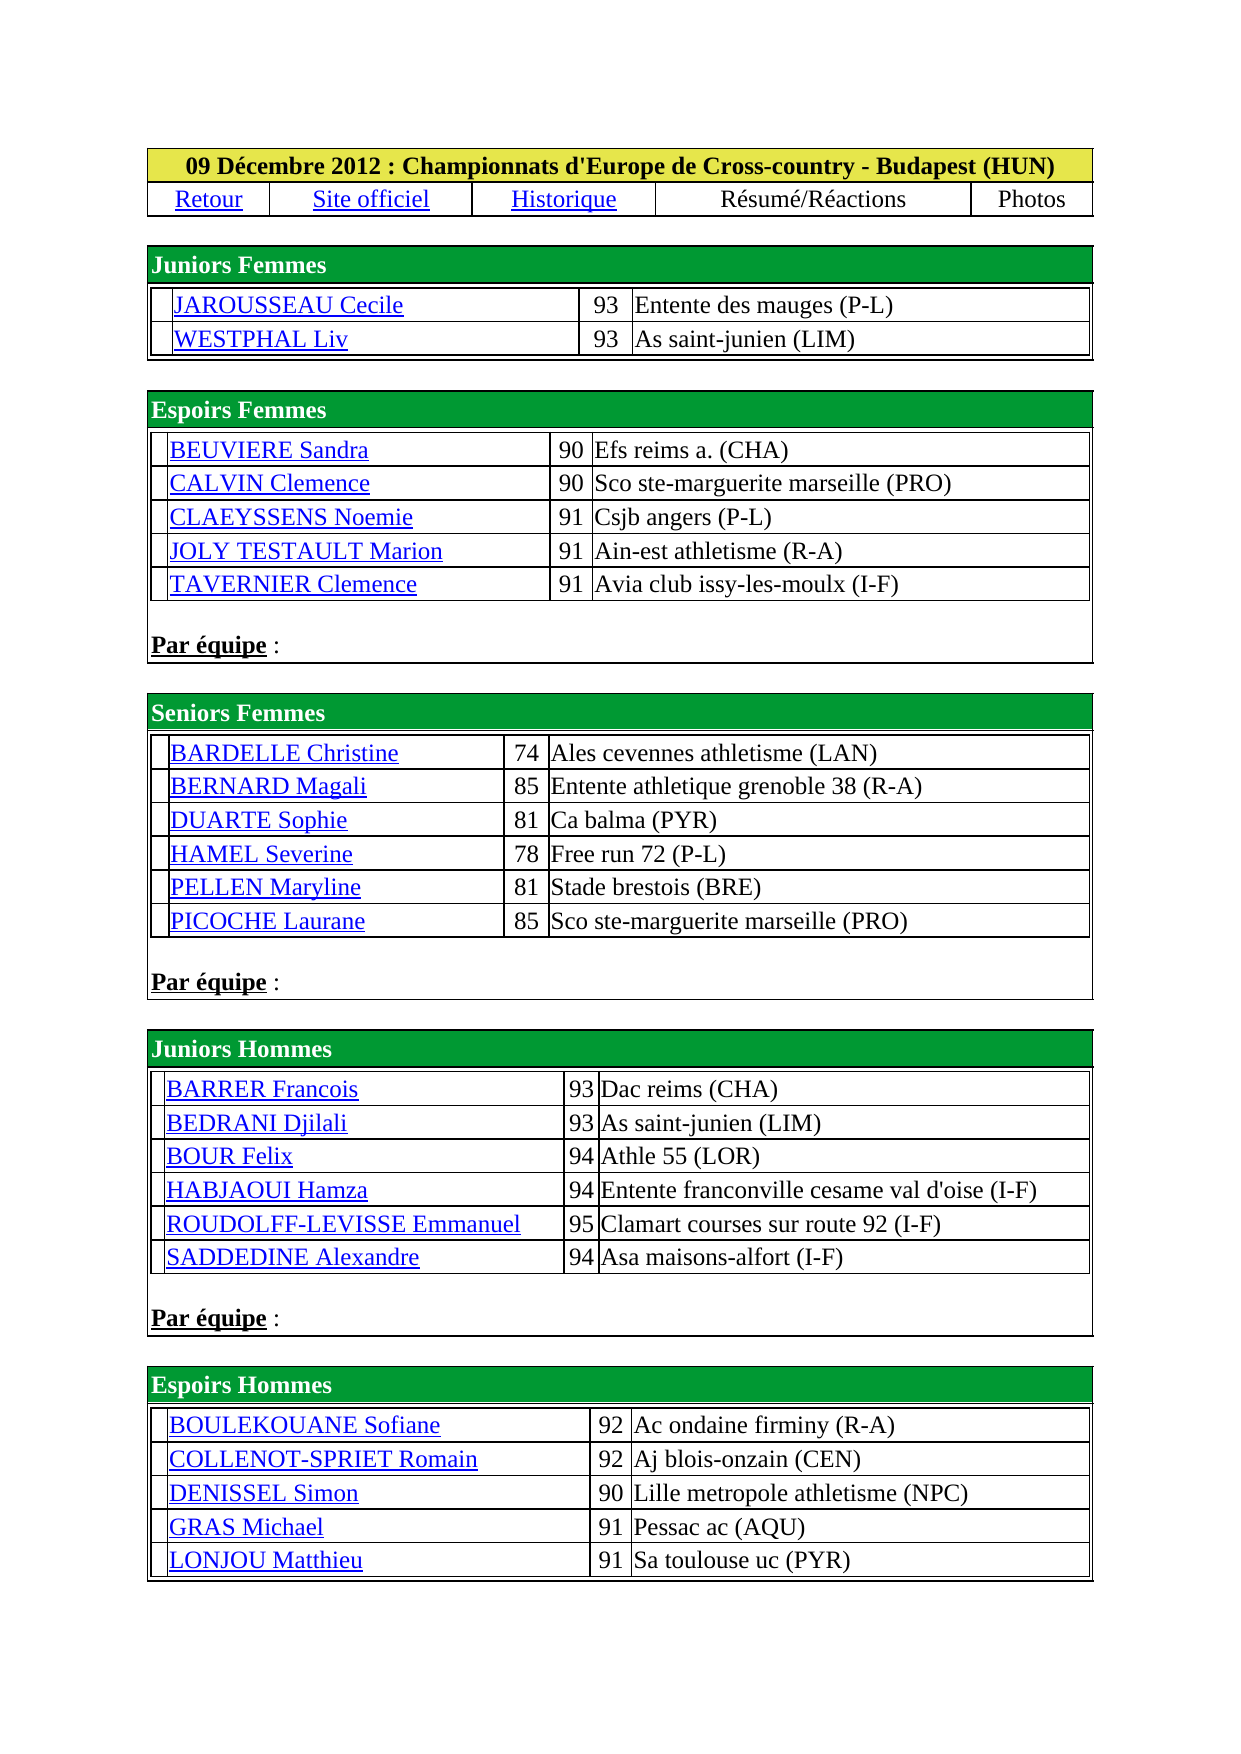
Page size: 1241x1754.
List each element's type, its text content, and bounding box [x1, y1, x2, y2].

table_cell [152, 1140, 164, 1172]
table_cell DENISSEL Simon [168, 1476, 589, 1508]
table_cell Ca balma (PYR) [550, 803, 1089, 835]
table_cell [152, 1173, 164, 1205]
table_cell JOLY TESTAULT Marion [168, 534, 549, 566]
table_cell Lille metropole athletisme (NPC) [632, 1476, 1089, 1508]
table_cell Site officiel [270, 183, 471, 215]
table_header [152, 1409, 167, 1441]
table_header Dac reims (CHA) [600, 1072, 1089, 1104]
table_cell PELLEN Maryline [170, 871, 503, 903]
table_cell 91 [551, 501, 592, 532]
table_cell 93 [580, 322, 632, 354]
table_cell [152, 837, 168, 869]
table_cell 94 [565, 1173, 598, 1205]
table_cell Pessac ac (AQU) [632, 1510, 1089, 1542]
table_header Efs reims a. (CHA) [593, 433, 1089, 465]
table_cell 90 [551, 467, 592, 499]
table_cell 92 [591, 1443, 631, 1474]
table_cell 85 [505, 904, 548, 936]
table_cell Sco ste-marguerite marseille (PRO) [593, 467, 1089, 499]
table_cell Par équipe : [148, 731, 1092, 999]
table_cell Sa toulouse uc (PYR) [632, 1543, 1089, 1576]
table_cell [152, 467, 167, 499]
table_cell [152, 534, 167, 566]
table_cell WESTPHAL Liv [173, 322, 578, 354]
table_header BEUVIERE Sandra [168, 433, 549, 465]
table_cell [152, 1207, 164, 1239]
table_cell As saint-junien (LIM) [600, 1106, 1089, 1138]
table_cell [152, 871, 168, 903]
table_cell 78 [505, 837, 548, 869]
table_header Ales cevennes athletisme (LAN) [550, 736, 1089, 768]
table_cell [152, 1106, 164, 1138]
table_header BARRER Francois [165, 1072, 563, 1104]
table_cell Sco ste-marguerite marseille (PRO) [550, 904, 1089, 936]
table_header [152, 1072, 164, 1104]
table_cell HABJAOUI Hamza [165, 1173, 563, 1205]
table_cell Free run 72 (P-L) [550, 837, 1089, 869]
table_cell [152, 1443, 167, 1474]
table_cell [152, 904, 168, 936]
table_header BOULEKOUANE Sofiane [168, 1409, 589, 1441]
table_cell [152, 1476, 167, 1508]
table_header Juniors Hommes [148, 1031, 1092, 1066]
table_cell 93 [565, 1106, 598, 1138]
table_cell CALVIN Clemence [168, 467, 549, 499]
table_cell BEDRANI Djilali [165, 1106, 563, 1138]
table_cell 91 [591, 1510, 631, 1542]
table_cell 91 [551, 568, 592, 600]
table_header Entente des mauges (P-L) [633, 289, 1089, 321]
table_cell BOUR Felix [165, 1140, 563, 1172]
table_header JAROUSSEAU Cecile [173, 289, 578, 321]
table_cell CLAEYSSENS Noemie [168, 501, 549, 532]
table_cell 94 [565, 1241, 598, 1273]
table_cell HAMEL Severine [170, 837, 503, 869]
table_cell Clamart courses sur route 92 (I-F) [600, 1207, 1089, 1239]
table_cell [152, 803, 168, 835]
table_cell 94 [565, 1140, 598, 1172]
table_cell [152, 568, 167, 600]
table_cell Retour [148, 183, 269, 215]
table_cell LONJOU Matthieu [168, 1543, 589, 1576]
table_cell Athle 55 (LOR) [600, 1140, 1089, 1172]
table_cell [148, 1404, 1092, 1580]
table_cell 91 [591, 1543, 631, 1576]
table_header BARDELLE Christine [170, 736, 503, 768]
table_cell 90 [591, 1476, 631, 1508]
table_cell ROUDOLFF-LEVISSE Emmanuel [165, 1207, 563, 1239]
table_header [152, 736, 168, 768]
table_cell [152, 322, 172, 354]
table_cell Historique [473, 183, 655, 215]
table_cell Aj blois-onzain (CEN) [632, 1443, 1089, 1474]
table_header Juniors Femmes [148, 247, 1092, 282]
table_header 92 [591, 1409, 631, 1441]
table_cell Stade brestois (BRE) [550, 871, 1089, 903]
table_header Seniors Femmes [148, 694, 1092, 729]
table_cell [152, 501, 167, 532]
table_cell Avia club issy-les-moulx (I-F) [593, 568, 1089, 600]
table_header 93 [565, 1072, 598, 1104]
table_header 90 [551, 433, 592, 465]
table_cell 95 [565, 1207, 598, 1239]
table_header 93 [580, 289, 632, 321]
table_cell As saint-junien (LIM) [633, 322, 1089, 354]
table_header [152, 289, 172, 321]
table_header Espoirs Hommes [148, 1367, 1092, 1402]
table_header [152, 433, 167, 465]
table_cell 81 [505, 871, 548, 903]
table_cell SADDEDINE Alexandre [165, 1241, 563, 1273]
table_cell Photos [972, 183, 1092, 215]
table_cell Entente franconville cesame val d'oise (I-F) [600, 1173, 1089, 1205]
table_cell Asa maisons-alfort (I-F) [600, 1241, 1089, 1273]
table_cell BERNARD Magali [170, 770, 503, 802]
table_cell TAVERNIER Clemence [168, 568, 549, 600]
table_cell Ain-est athletisme (R-A) [593, 534, 1089, 566]
table_cell [148, 284, 1092, 359]
table_cell DUARTE Sophie [170, 803, 503, 835]
table_cell Par équipe : [148, 1068, 1092, 1335]
table_cell [152, 770, 168, 802]
table_cell 91 [551, 534, 592, 566]
table_cell [152, 1510, 167, 1542]
table_cell 81 [505, 803, 548, 835]
table_header 74 [505, 736, 548, 768]
table_cell Par équipe : [148, 428, 1092, 662]
table_cell Résumé/Réactions [656, 183, 970, 215]
table_cell 85 [505, 770, 548, 802]
table_cell [152, 1543, 167, 1576]
table_cell GRAS Michael [168, 1510, 589, 1542]
table_header Ac ondaine firminy (R-A) [632, 1409, 1089, 1441]
table_cell [152, 1241, 164, 1273]
table_cell PICOCHE Laurane [170, 904, 503, 936]
table_header Espoirs Femmes [148, 392, 1092, 427]
table_cell Entente athletique grenoble 38 (R-A) [550, 770, 1089, 802]
table_cell COLLENOT-SPRIET Romain [168, 1443, 589, 1474]
table_header 09 Décembre 2012 : Championnats d'Europe de Cross-country - Budapest (HUN) [148, 149, 1092, 181]
table_cell Csjb angers (P-L) [593, 501, 1089, 532]
